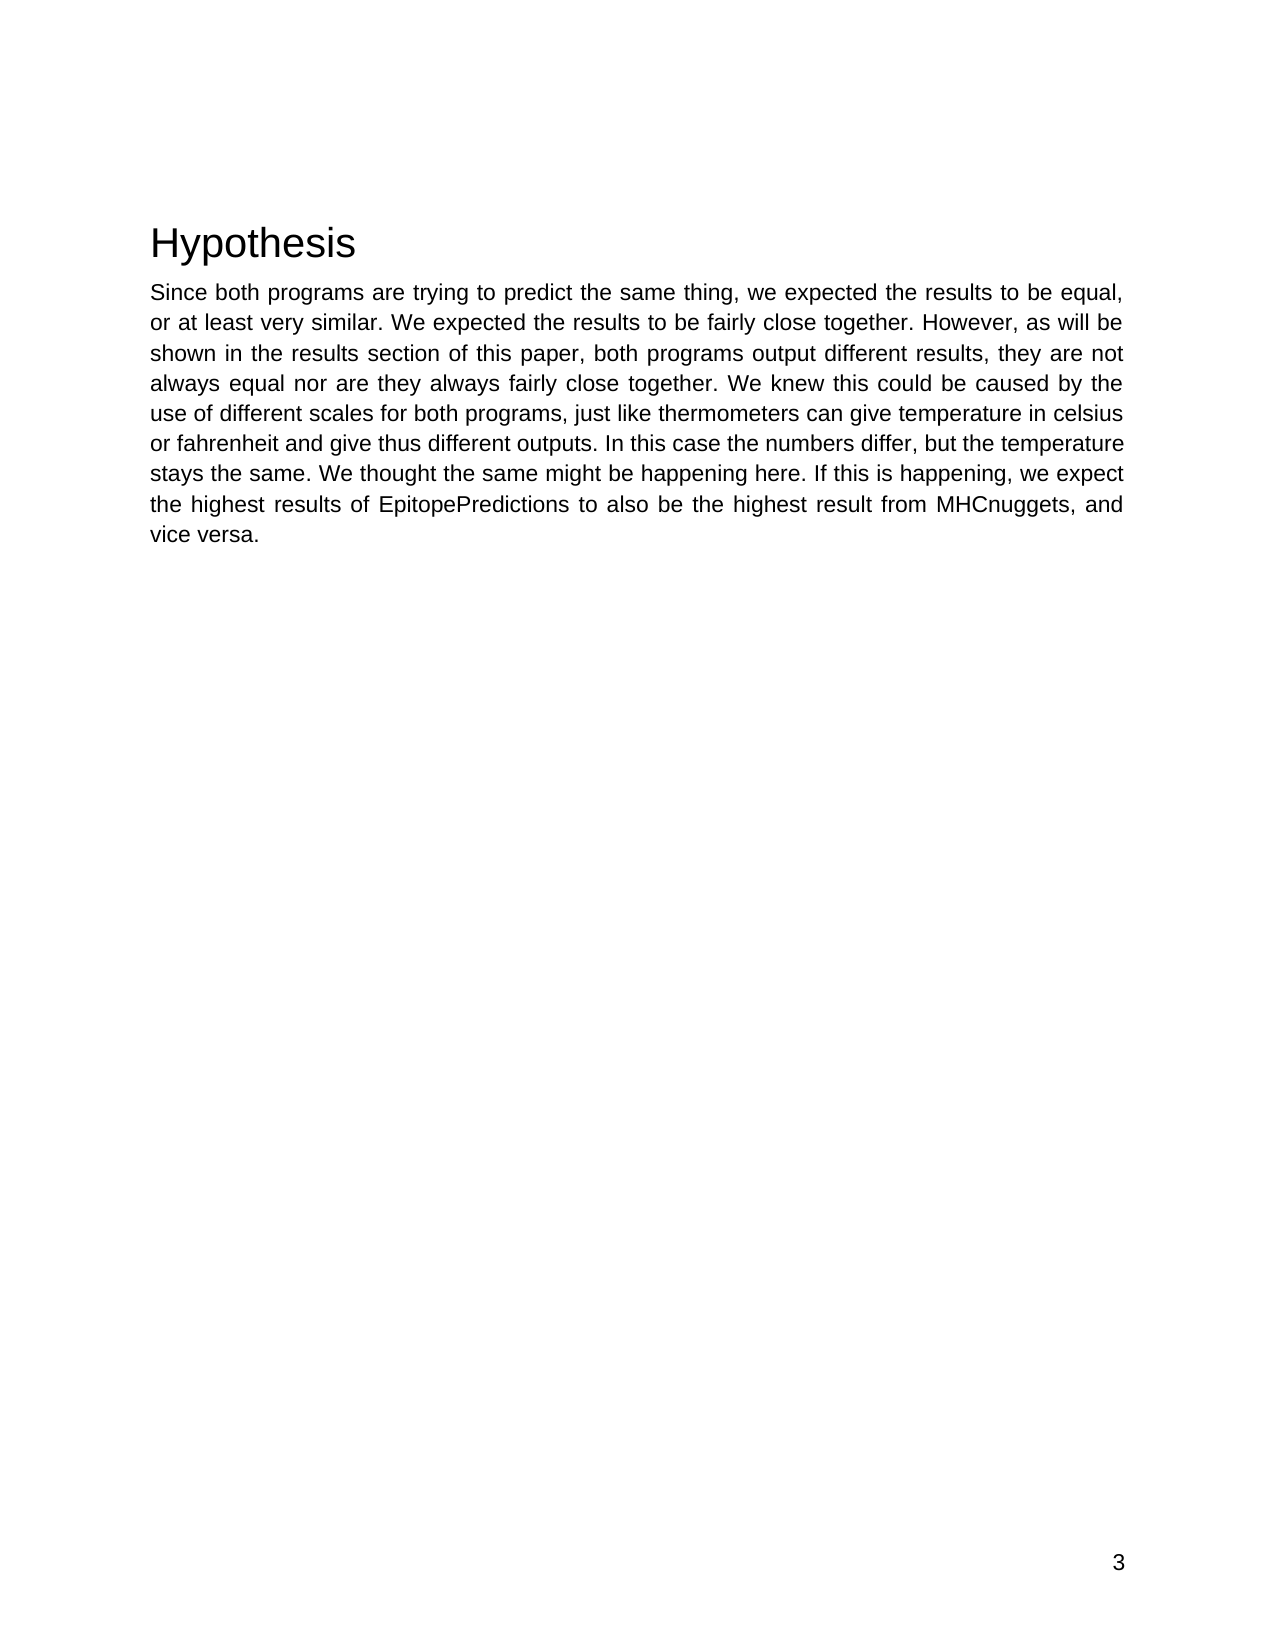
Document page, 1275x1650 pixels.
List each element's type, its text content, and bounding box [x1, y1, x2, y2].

text Since both programs are trying to predict the same thing, we expected the results to be equal, or at least very similar. We expected the results to be fairly close together. However, as will be shown in the results section of this paper, both programs output different results, they are not always equal nor are they always fairly close together. We knew this could be caused by the use of different scales for both programs, just like thermometers can give temperature in celsius or fahrenheit and give thus different outputs. In this case the numbers differ, but the temperature stays the same. We thought the same might be happening here. If this is happening, we expect the highest results of EpitopePredictions to also be the highest result from MHCnuggets, and vice versa. [150, 279, 1125, 547]
subtitle Hypothesis [150, 219, 1125, 267]
